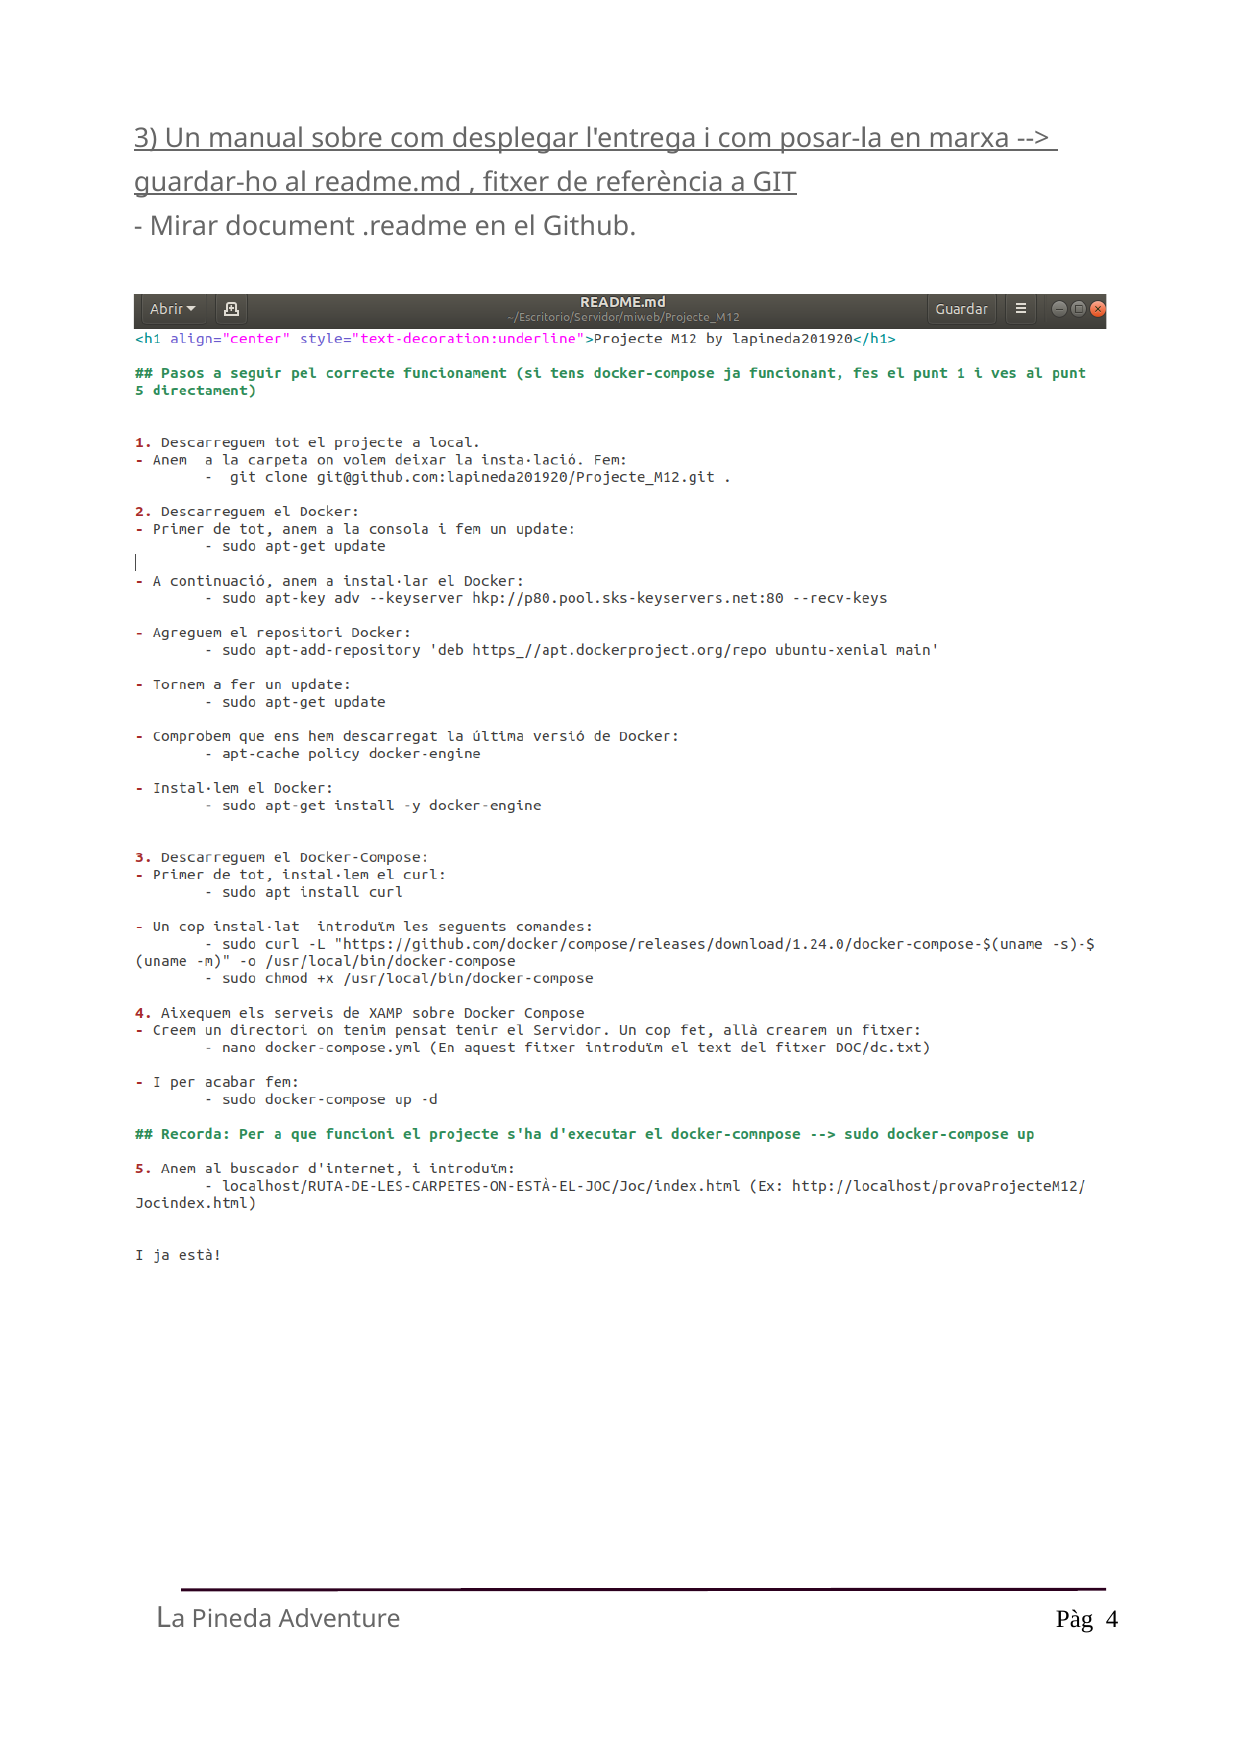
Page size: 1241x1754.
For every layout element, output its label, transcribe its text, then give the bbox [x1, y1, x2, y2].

text 3) Un manual sobre com desplegar l'entrega i com posar-la en marxa --> guardar-ho al readme.md , fitxer de referència a GIT [134, 118, 1106, 199]
picture [133, 294, 1107, 1268]
text - Mirar document .readme en el Github. [134, 206, 1106, 243]
